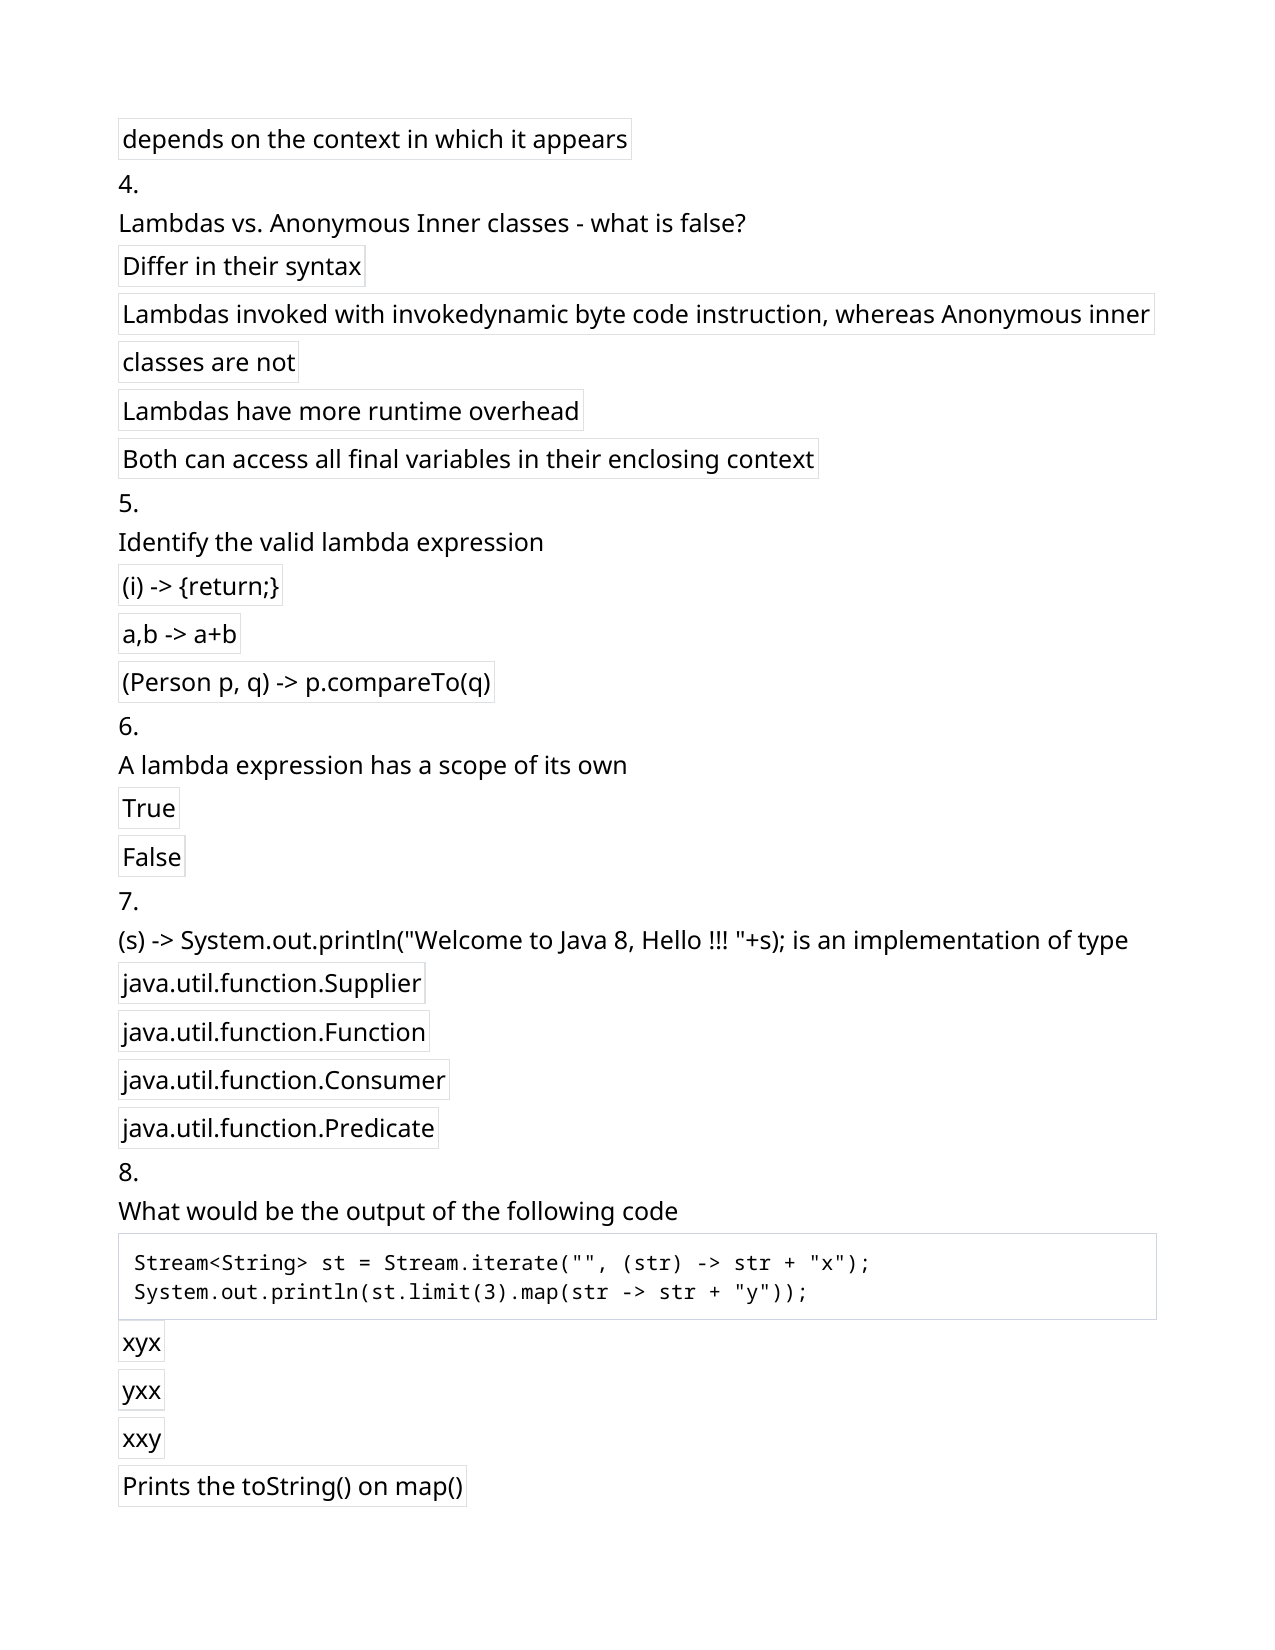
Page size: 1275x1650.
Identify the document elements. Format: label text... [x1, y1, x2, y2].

text False [119, 836, 184, 876]
text java.util.function.Supplier [119, 963, 424, 1003]
text 5. [118, 486, 1157, 520]
text [165, 1417, 1157, 1459]
text xxy [119, 1418, 164, 1458]
text [632, 118, 1157, 160]
text [439, 1107, 1157, 1149]
text Stream<String> st = Stream.iterate("", (str) -> str + "x"); [119, 1234, 1156, 1262]
text 8. [118, 1155, 1157, 1189]
text 6. [118, 709, 1157, 743]
text Prints the toString() on map() [119, 1466, 466, 1506]
text System.out.println(st.limit(3).map(str -> str + "y")); [119, 1262, 1156, 1319]
text A lambda expression has a scope of its own [118, 748, 1157, 782]
text 7. [118, 884, 1157, 918]
text What would be the output of the following code [118, 1194, 1157, 1228]
text java.util.function.Function [119, 1011, 429, 1051]
text [584, 389, 1157, 431]
text Differ in their syntax [119, 246, 364, 286]
text (Person p, q) -> p.compareTo(q) [119, 662, 494, 702]
text [430, 1010, 1157, 1052]
text xyx [119, 1321, 164, 1361]
text java.util.function.Predicate [119, 1108, 438, 1148]
text a,b -> a+b [119, 614, 240, 653]
text [165, 1368, 1157, 1411]
text [426, 962, 1157, 1004]
text Lambdas invoked with invokedynamic byte code instruction, whereas Anonymous inner classes are not [118, 293, 1157, 383]
text depends on the context in which it appears [119, 119, 631, 159]
text [366, 245, 1157, 287]
text [495, 661, 1157, 703]
text yxx [119, 1370, 164, 1409]
text [819, 438, 1157, 479]
text Lambdas have more runtime overhead [119, 390, 583, 430]
text java.util.function.Consumer [119, 1060, 449, 1099]
text (s) -> System.out.println("Welcome to Java 8, Hello !!! "+s); is an implementation of type [118, 923, 1157, 957]
text True [119, 788, 179, 828]
text Lambdas vs. Anonymous Inner classes - what is false? [118, 206, 1157, 239]
text [467, 1465, 1157, 1507]
text [186, 835, 1157, 877]
text (i) -> {return;} [119, 565, 282, 605]
text [165, 1320, 1157, 1362]
text [450, 1058, 1157, 1100]
text Both can access all final variables in their enclosing context [119, 439, 818, 478]
text 4. [118, 166, 1157, 200]
text [180, 787, 1157, 829]
text [241, 612, 1157, 654]
text [283, 564, 1157, 606]
text Identify the valid lambda expression [118, 525, 1157, 559]
